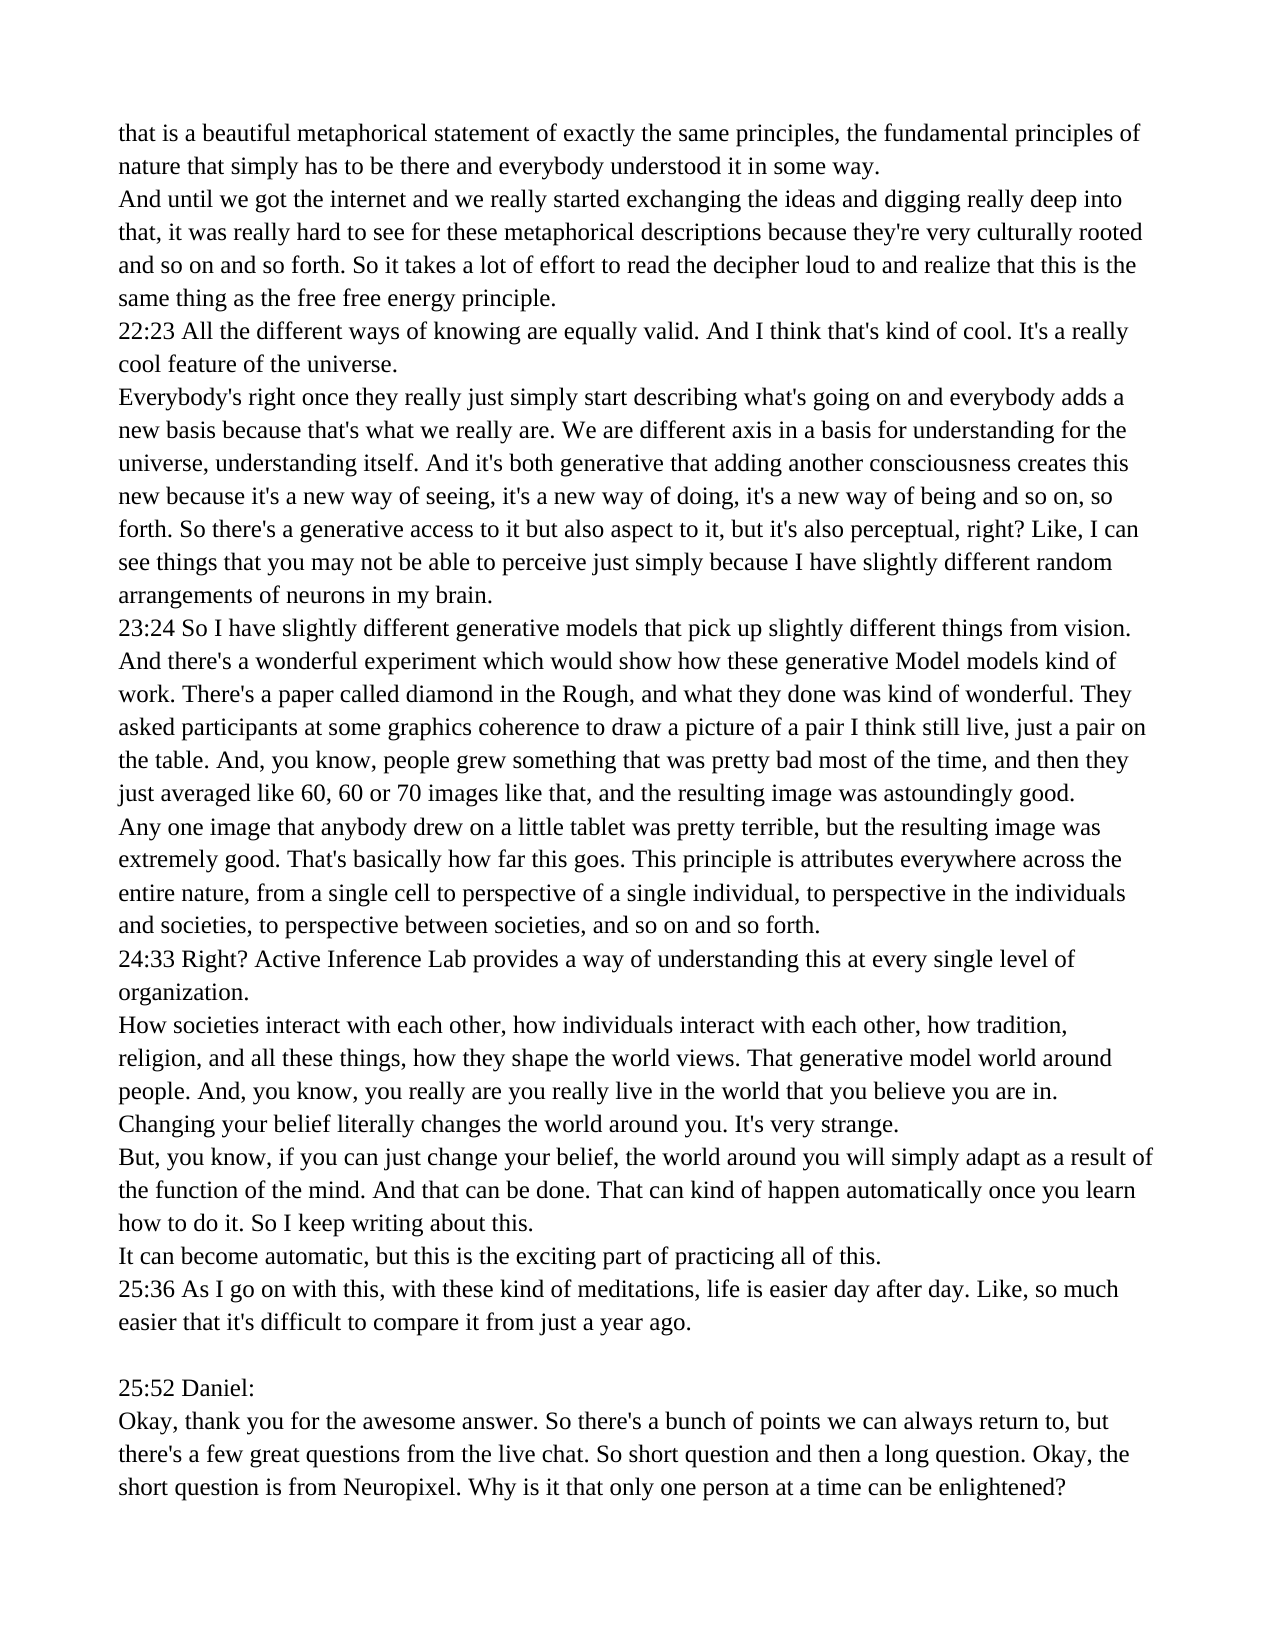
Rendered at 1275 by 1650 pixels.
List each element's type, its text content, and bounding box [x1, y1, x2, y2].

text 22:23 All the different ways of knowing are equally valid. And I think that's kind of cool. It's a really cool feature of the universe. [118, 316, 1157, 378]
text 25:36 As I go on with this, with these kind of meditations, life is easier day after day. Like, so much easier that it's difficult to compare it from just a year ago. [118, 1274, 1157, 1336]
text How societies interact with each other, how individuals interact with each other, how tradition, religion, and all these things, how they shape the world views. That generative model world around people. And, you know, you really are you really live in the world that you believe you are in. Changing your belief literally changes the world around you. It's very strange. [118, 1010, 1157, 1137]
text 24:33 Right? Active Inference Lab provides a way of understanding this at every single level of organization. [118, 944, 1157, 1005]
text And until we got the internet and we really started exchanging the ideas and digging really deep into that, it was really hard to see for these metaphorical descriptions because they're very culturally rooted and so on and so forth. So it takes a lot of effort to read the decipher loud to and realize that this is the same thing as the free free energy principle. [118, 184, 1157, 312]
text Any one image that anybody drew on a little tablet was pretty terrible, but the resulting image was extremely good. That's basically how far this goes. This principle is attributes everywhere across the entire nature, from a single cell to perspective of a single individual, to perspective in the individuals and societies, to perspective between societies, and so on and so forth. [118, 812, 1157, 939]
text But, you know, if you can just change your belief, the world around you will simply adapt as a result of the function of the mind. And that can be done. That can kind of happen automatically once you learn how to do it. So I keep writing about this. [118, 1142, 1157, 1237]
text 25:52 Daniel: [118, 1373, 1157, 1402]
text Okay, thank you for the awesome answer. So there's a bunch of points we can always return to, but there's a few great questions from the live chat. So short question and then a long question. Okay, the short question is from Neuropixel. Why is it that only one person at a time can be enlightened? [118, 1406, 1157, 1501]
text Everybody's right once they really just simply start describing what's going on and everybody adds a new basis because that's what we really are. We are different axis in a basis for understanding for the universe, understanding itself. And it's both generative that adding another consciousness creates this new because it's a new way of seeing, it's a new way of doing, it's a new way of being and so on, so forth. So there's a generative access to it but also aspect to it, but it's also perceptual, right? Like, I can see things that you may not be able to perceive just simply because I have slightly different random arrangements of neurons in my brain. [118, 382, 1157, 609]
text It can become automatic, but this is the exciting part of practicing all of this. [118, 1241, 1157, 1269]
text 23:24 So I have slightly different generative models that pick up slightly different things from vision. And there's a wonderful experiment which would show how these generative Model models kind of work. There's a paper called diamond in the Rough, and what they done was kind of wonderful. They asked participants at some graphics coherence to draw a picture of a pair I think still live, just a pair on the table. And, you know, people grew something that was pretty bad most of the time, and then they just averaged like 60, 60 or 70 images like that, and the resulting image was astoundingly good. [118, 613, 1157, 807]
text that is a beautiful metaphorical statement of exactly the same principles, the fundamental principles of nature that simply has to be there and everybody understood it in some way. [118, 118, 1157, 180]
